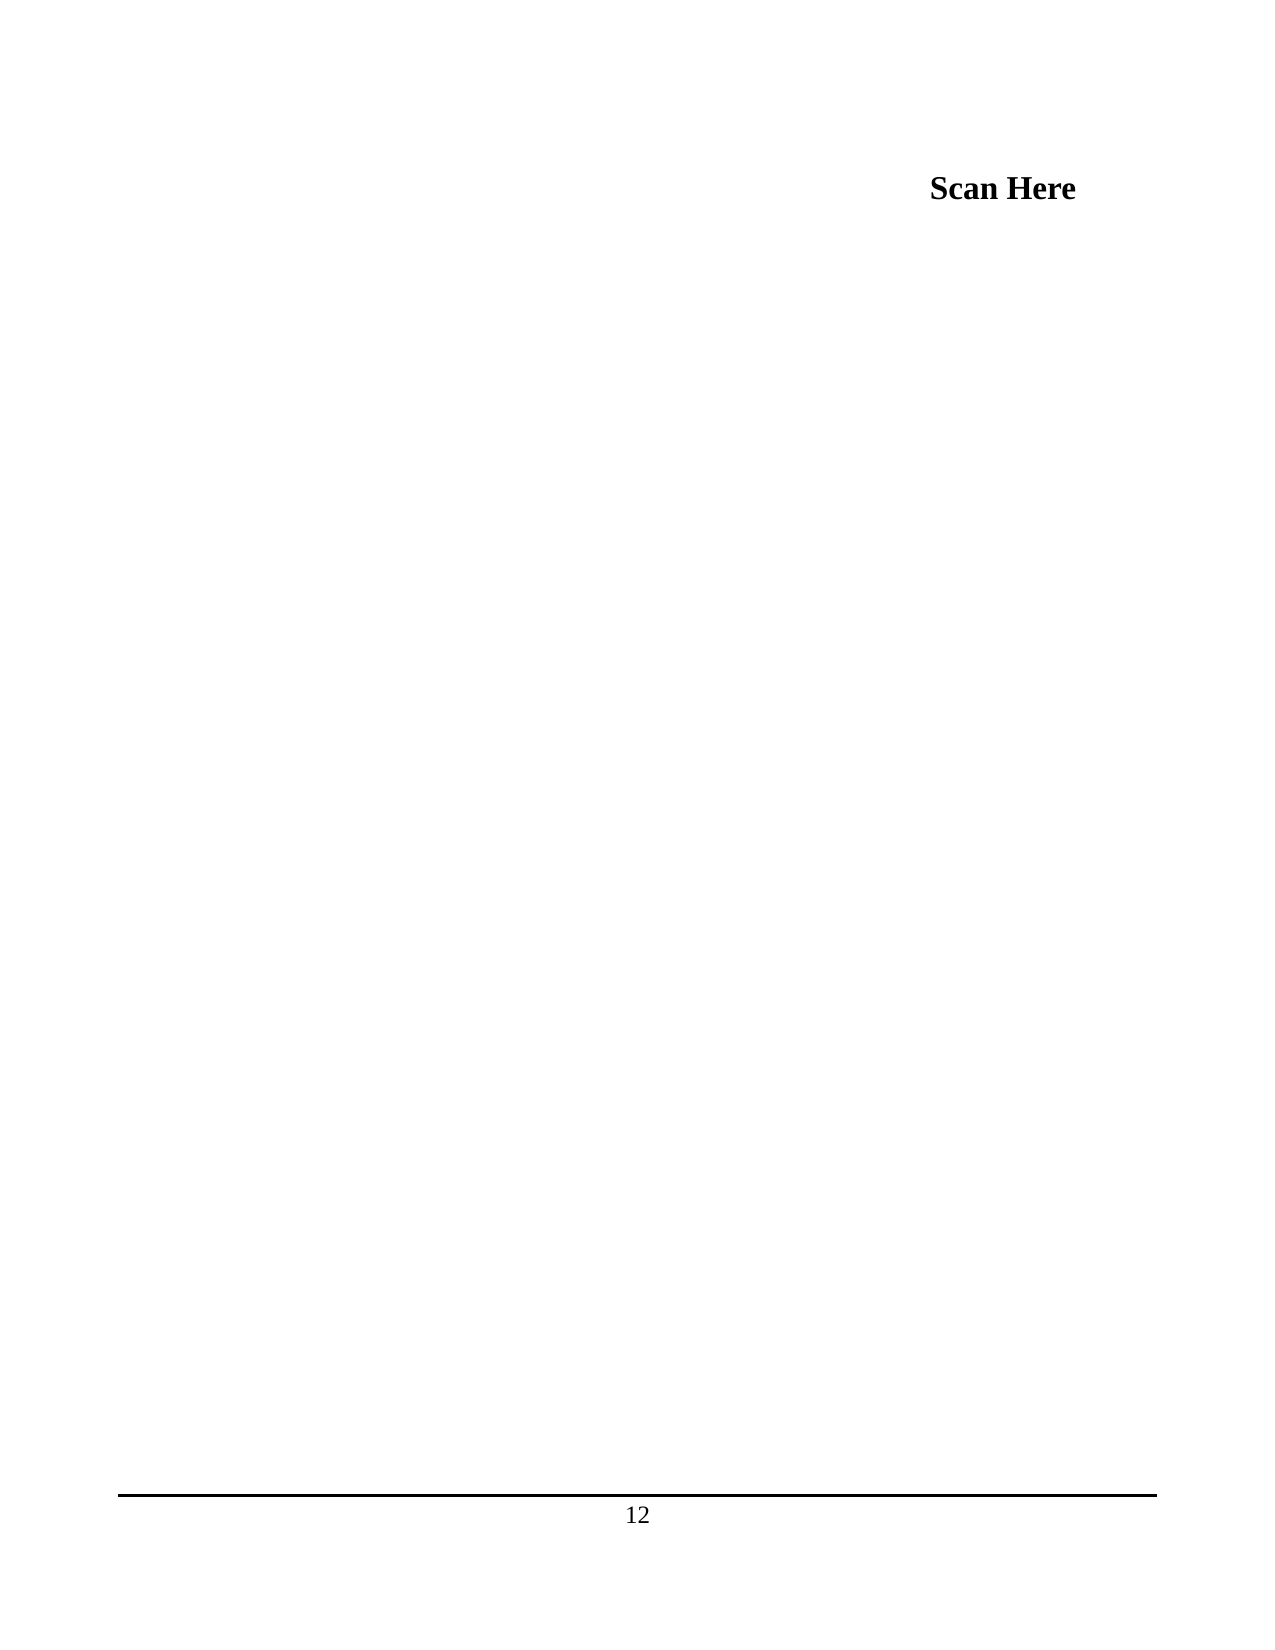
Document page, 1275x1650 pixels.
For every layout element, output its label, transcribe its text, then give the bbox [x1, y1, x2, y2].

text Scan Here [81, 168, 1157, 207]
